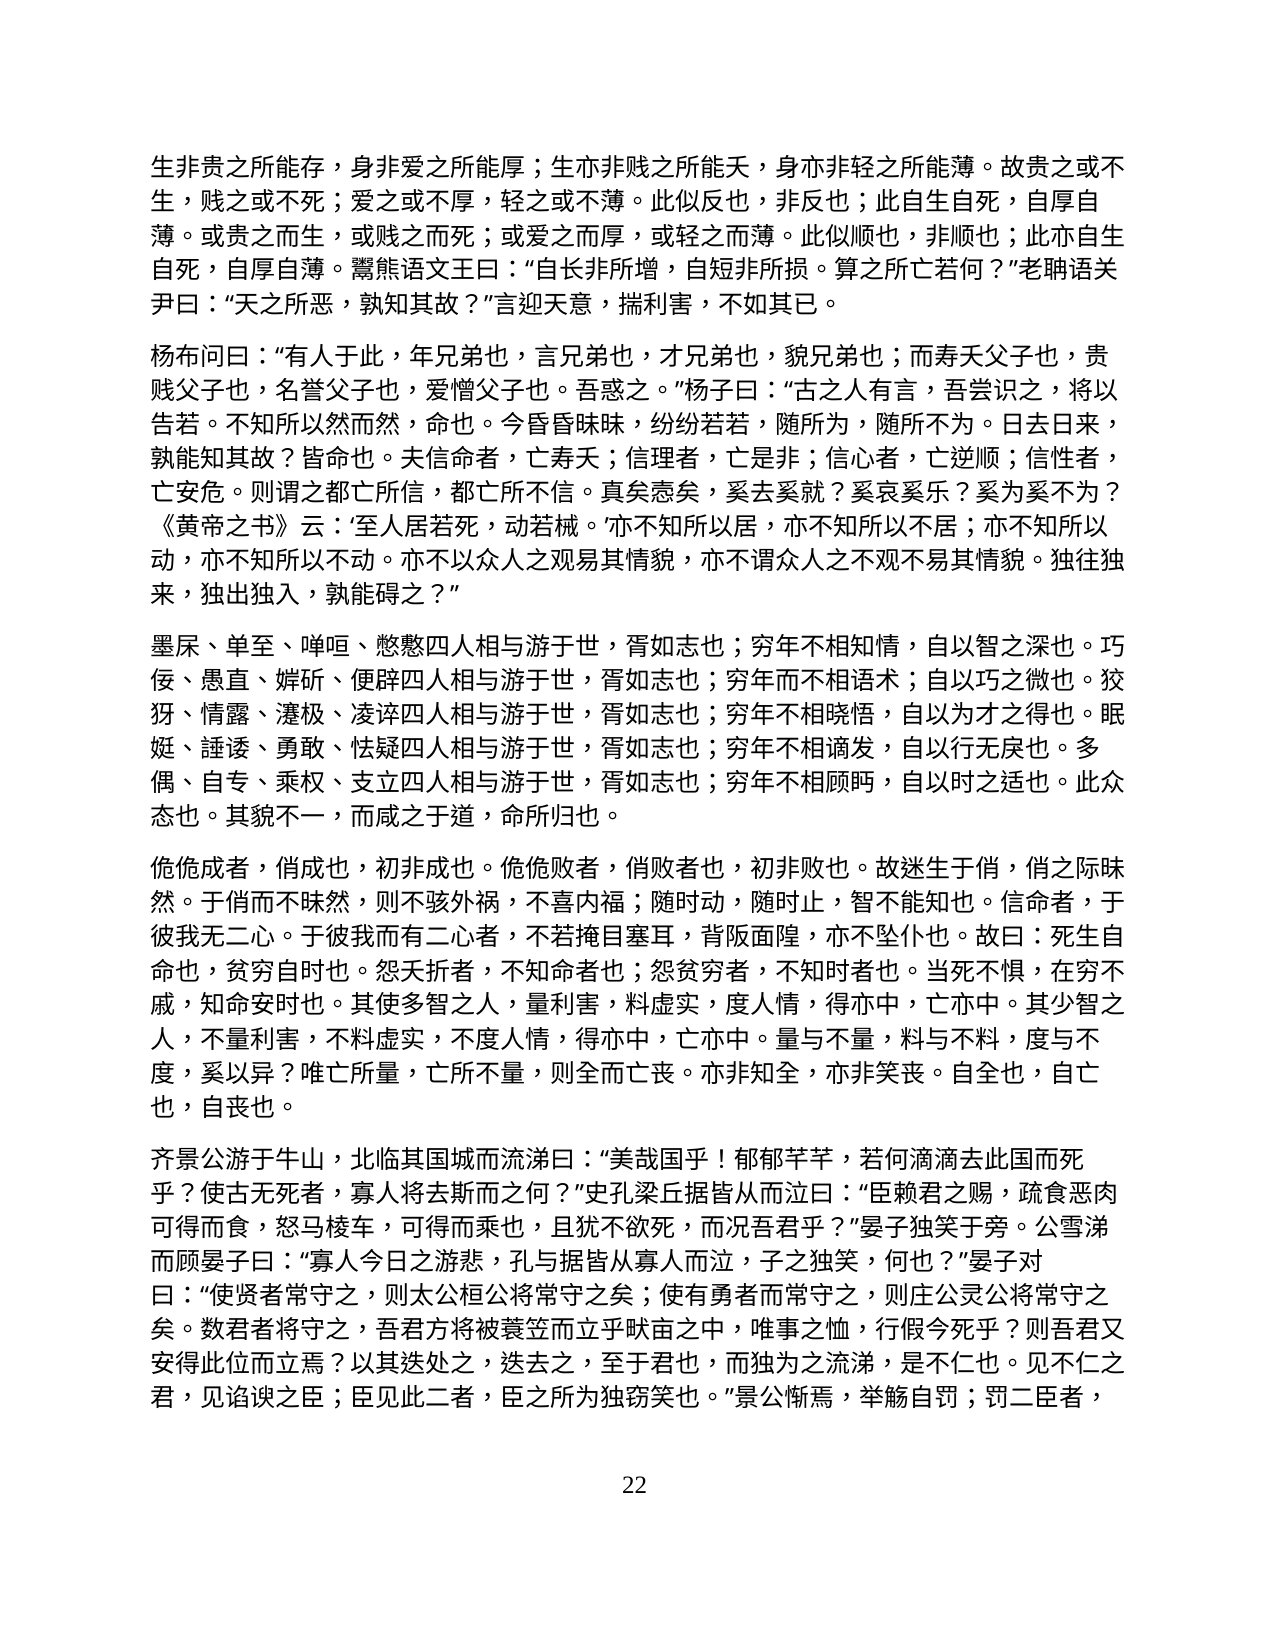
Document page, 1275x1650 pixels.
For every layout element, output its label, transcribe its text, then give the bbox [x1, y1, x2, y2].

text 墨杘、单至、啴咺、憋懯四人相与游于世，胥如志也；穷年不相知情，自以智之深也。巧佞、愚直、婩斫、便辟四人相与游于世，胥如志也；穷年而不相语术；自以巧之微也。狡犽、情露、瀽极、凌谇四人相与游于世，胥如志也；穷年不相晓悟，自以为才之得也。眠娗、諈诿、勇敢、怯疑四人相与游于世，胥如志也；穷年不相谪发，自以行无戾也。多偶、自专、乘权、支立四人相与游于世，胥如志也；穷年不相顾眄，自以时之适也。此众态也。其貌不一，而咸之于道，命所归也。 [150, 629, 1125, 833]
text 佹佹成者，俏成也，初非成也。佹佹败者，俏败者也，初非败也。故迷生于俏，俏之际昧然。于俏而不昧然，则不骇外祸，不喜内福；随时动，随时止，智不能知也。信命者，于彼我无二心。于彼我而有二心者，不若掩目塞耳，背阪面隍，亦不坠仆也。故曰：死生自命也，贫穷自时也。怨夭折者，不知命者也；怨贫穷者，不知时者也。当死不惧，在穷不戚，知命安时也。其使多智之人，量利害，料虚实，度人情，得亦中，亡亦中。其少智之人，不量利害，不料虚实，不度人情，得亦中，亡亦中。量与不量，料与不料，度与不度，奚以异？唯亡所量，亡所不量，则全而亡丧。亦非知全，亦非笑丧。自全也，自亡也，自丧也。 [150, 851, 1125, 1123]
text 齐景公游于牛山，北临其国城而流涕曰：“美哉国乎！郁郁芊芊，若何滴滴去此国而死乎？使古无死者，寡人将去斯而之何？”史孔梁丘据皆从而泣曰：“臣赖君之赐，疏食恶肉可得而食，怒马棱车，可得而乘也，且犹不欲死，而况吾君乎？”晏子独笑于旁。公雪涕而顾晏子曰：“寡人今日之游悲，孔与据皆从寡人而泣，子之独笑，何也？”晏子对曰：“使贤者常守之，则太公桓公将常守之矣；使有勇者而常守之，则庄公灵公将常守之矣。数君者将守之，吾君方将被蓑笠而立乎畎亩之中，唯事之恤，行假今死乎？则吾君又安得此位而立焉？以其迭处之，迭去之，至于君也，而独为之流涕，是不仁也。见不仁之君，见谄谀之臣；臣见此二者，臣之所为独窃笑也。”景公惭焉，举觞自罚；罚二臣者， [150, 1141, 1125, 1414]
text 生非贵之所能存，身非爱之所能厚；生亦非贱之所能夭，身亦非轻之所能薄。故贵之或不生，贱之或不死；爱之或不厚，轻之或不薄。此似反也，非反也；此自生自死，自厚自薄。或贵之而生，或贱之而死；或爱之而厚，或轻之而薄。此似顺也，非顺也；此亦自生自死，自厚自薄。鬻熊语文王曰：“自长非所增，自短非所损。算之所亡若何？”老聃语关尹曰：“天之所恶，孰知其故？”言迎天意，揣利害，不如其已。 [150, 150, 1125, 320]
text 杨布问曰：“有人于此，年兄弟也，言兄弟也，才兄弟也，貌兄弟也；而寿夭父子也，贵贱父子也，名誉父子也，爱憎父子也。吾惑之。”杨子曰：“古之人有言，吾尝识之，将以告若。不知所以然而然，命也。今昏昏昧昧，纷纷若若，随所为，随所不为。日去日来，孰能知其故？皆命也。夫信命者，亡寿夭；信理者，亡是非；信心者，亡逆顺；信性者，亡安危。则谓之都亡所信，都亡所不信。真矣悫矣，奚去奚就？奚哀奚乐？奚为奚不为？《黄帝之书》云：‘至人居若死，动若械。’亦不知所以居，亦不知所以不居；亦不知所以动，亦不知所以不动。亦不以众人之观易其情貌，亦不谓众人之不观不易其情貌。独往独来，独出独入，孰能碍之？” [150, 338, 1125, 611]
